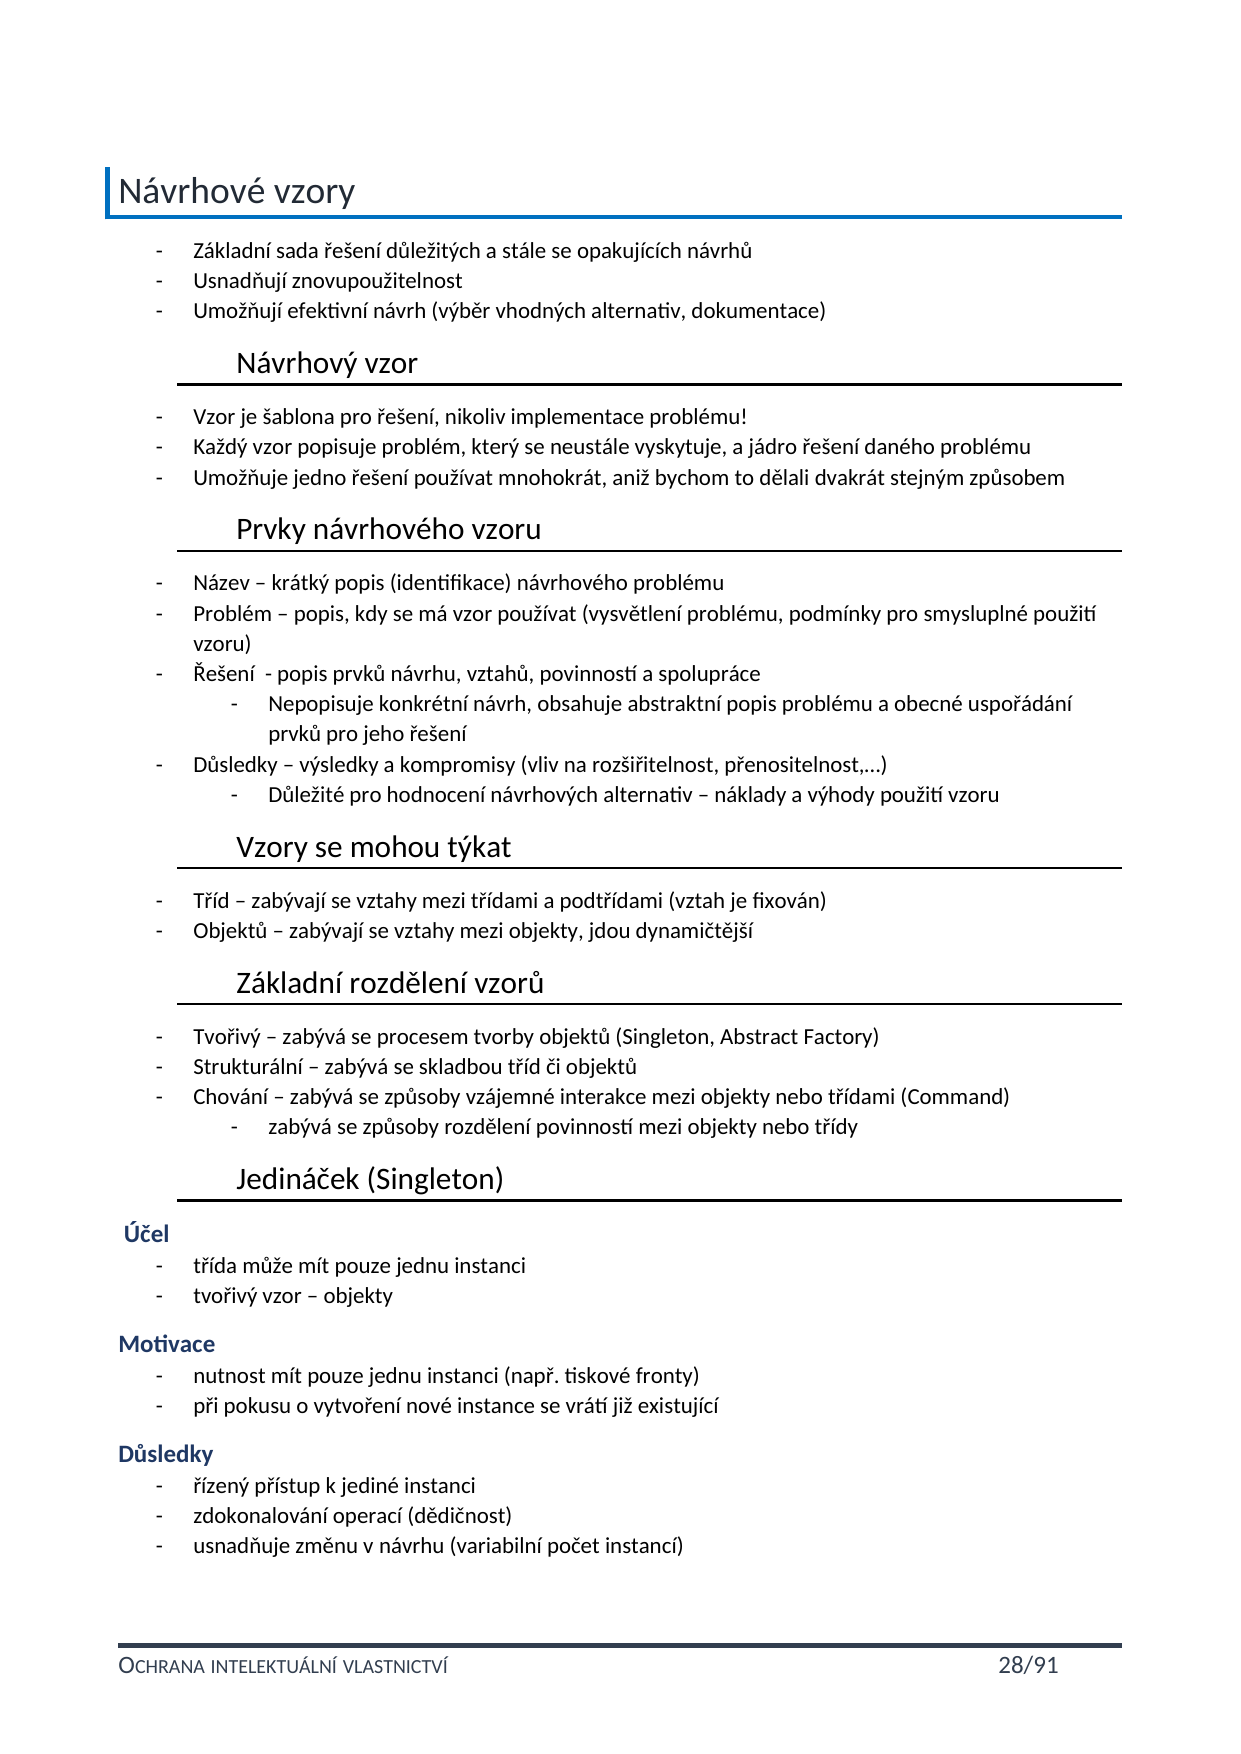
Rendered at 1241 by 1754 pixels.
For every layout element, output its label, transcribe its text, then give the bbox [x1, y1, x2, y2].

list Usnadňují znovupoužitelnost [156, 266, 1122, 294]
subtitle Návrhové vzory [110, 167, 1122, 215]
list Nepopisuje konkrétní návrh, obsahuje abstraktní popis problému a obecné uspořádání prvků pro jeho řešení [231, 689, 1122, 747]
list nutnost mít pouze jednu instanci (např. tiskové fronty) [156, 1361, 1122, 1389]
list Vzor je šablona pro řešení, nikoliv implementace problému! [156, 402, 1122, 430]
list Chování – zabývá se způsoby vzájemné interakce mezi objekty nebo třídami (Command) [156, 1082, 1122, 1110]
subtitle Základní rozdělení vzorů [177, 963, 1122, 1003]
list Objektů – zabývají se vztahy mezi objekty, jdou dynamičtější [156, 916, 1122, 944]
subtitle Účel [118, 1218, 1122, 1249]
list Tvořivý – zabývá se procesem tvorby objektů (Singleton, Abstract Factory) [156, 1022, 1122, 1050]
subtitle Motivace [118, 1328, 1122, 1359]
list Problém – popis, kdy se má vzor používat (vysvětlení problému, podmínky pro smysluplné použití vzoru) [156, 599, 1122, 657]
list Název – krátký popis (identifikace) návrhového problému [156, 568, 1122, 596]
list Důsledky – výsledky a kompromisy (vliv na rozšiřitelnost, přenositelnost,…) [156, 750, 1122, 778]
list Důležité pro hodnocení návrhových alternativ – náklady a výhody použití vzoru [231, 780, 1122, 808]
list Strukturální – zabývá se skladbou tříd či objektů [156, 1052, 1122, 1080]
list Řešení - popis prvků návrhu, vztahů, povinností a spolupráce [156, 659, 1122, 687]
subtitle Jedináček (Singleton) [177, 1159, 1122, 1199]
list při pokusu o vytvoření nové instance se vrátí již existující [156, 1391, 1122, 1419]
subtitle Návrhový vzor [177, 343, 1122, 383]
list tvořivý vzor – objekty [156, 1281, 1122, 1309]
list Základní sada řešení důležitých a stále se opakujících návrhů [156, 236, 1122, 264]
list Každý vzor popisuje problém, který se neustále vyskytuje, a jádro řešení daného problému [156, 432, 1122, 460]
list Umožňuje jedno řešení používat mnohokrát, aniž bychom to dělali dvakrát stejným způsobem [156, 463, 1122, 491]
list zdokonalování operací (dědičnost) [156, 1501, 1122, 1529]
subtitle Důsledky [118, 1438, 1122, 1469]
list Umožňují efektivní návrh (výběr vhodných alternativ, dokumentace) [156, 296, 1122, 324]
list usnadňuje změnu v návrhu (variabilní počet instancí) [156, 1532, 1122, 1559]
subtitle Vzory se mohou týkat [177, 827, 1122, 867]
list řízený přístup k jediné instanci [156, 1471, 1122, 1499]
list Tříd – zabývají se vztahy mezi třídami a podtřídami (vztah je fixován) [156, 886, 1122, 914]
list zabývá se způsoby rozdělení povinností mezi objekty nebo třídy [231, 1112, 1122, 1140]
subtitle Prvky návrhového vzoru [177, 509, 1122, 550]
list třída může mít pouze jednu instanci [156, 1251, 1122, 1279]
